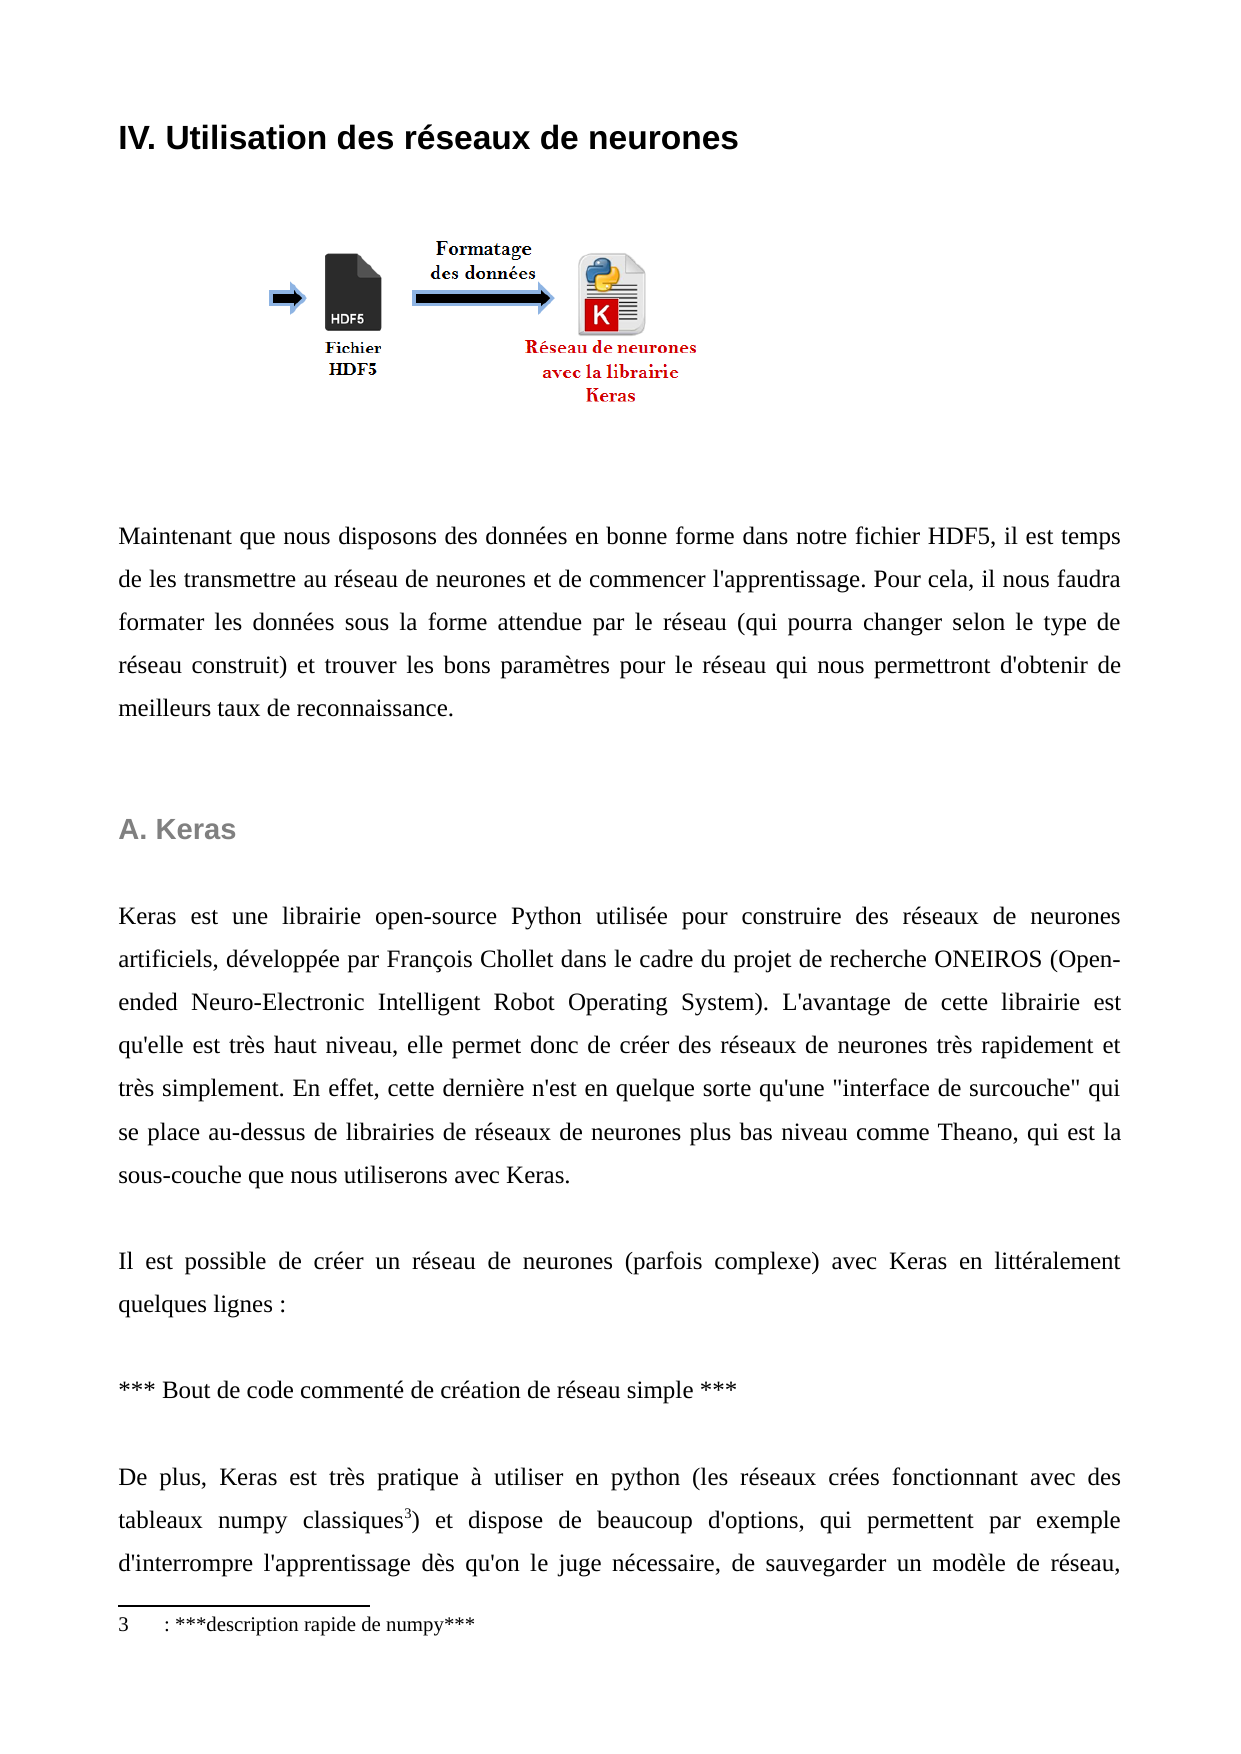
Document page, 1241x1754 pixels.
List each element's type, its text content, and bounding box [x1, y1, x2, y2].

subtitle A. Keras [118, 812, 1122, 845]
text Keras est une librairie open-source Python utilisée pour construire des réseaux de neurones artificiels, développée par François Chollet dans le cadre du projet de recherche ONEIROS (Open-ended Neuro-Electronic Intelligent Robot Operating System). L'avantage de cette librairie est qu'elle est très haut niveau, elle permet donc de créer des réseaux de neurones très rapidement et très simplement. En effet, cette dernière n'est en quelque sorte qu'une "interface de surcouche" qui se place au-dessus de librairies de réseaux de neurones plus bas niveau comme Theano, qui est la sous-couche que nous utiliserons avec Keras. [118, 901, 1122, 1188]
text Il est possible de créer un réseau de neurones (parfois complexe) avec Keras en littéralement quelques lignes : [118, 1246, 1122, 1318]
text *** Bout de code commenté de création de réseau simple *** [118, 1375, 1122, 1404]
subtitle IV. Utilisation des réseaux de neurones [118, 118, 1122, 157]
text De plus, Keras est très pratique à utiliser en python (les réseaux crées fonctionnant avec des tableaux numpy classiques) et dispose de beaucoup d'options, qui permettent par exemple d'interrompre l'apprentissage dès qu'on le juge nécessaire, de sauvegarder un modèle de réseau, [118, 1462, 1122, 1577]
picture [258, 226, 720, 421]
text : ***description rapide de numpy*** [118, 1612, 1122, 1636]
text Maintenant que nous disposons des données en bonne forme dans notre fichier HDF5, il est temps de les transmettre au réseau de neurones et de commencer l'apprentissage. Pour cela, il nous faudra formater les données sous la forme attendue par le réseau (qui pourra changer selon le type de réseau construit) et trouver les bons paramètres pour le réseau qui nous permettront d'obtenir de meilleurs taux de reconnaissance. [118, 521, 1122, 722]
